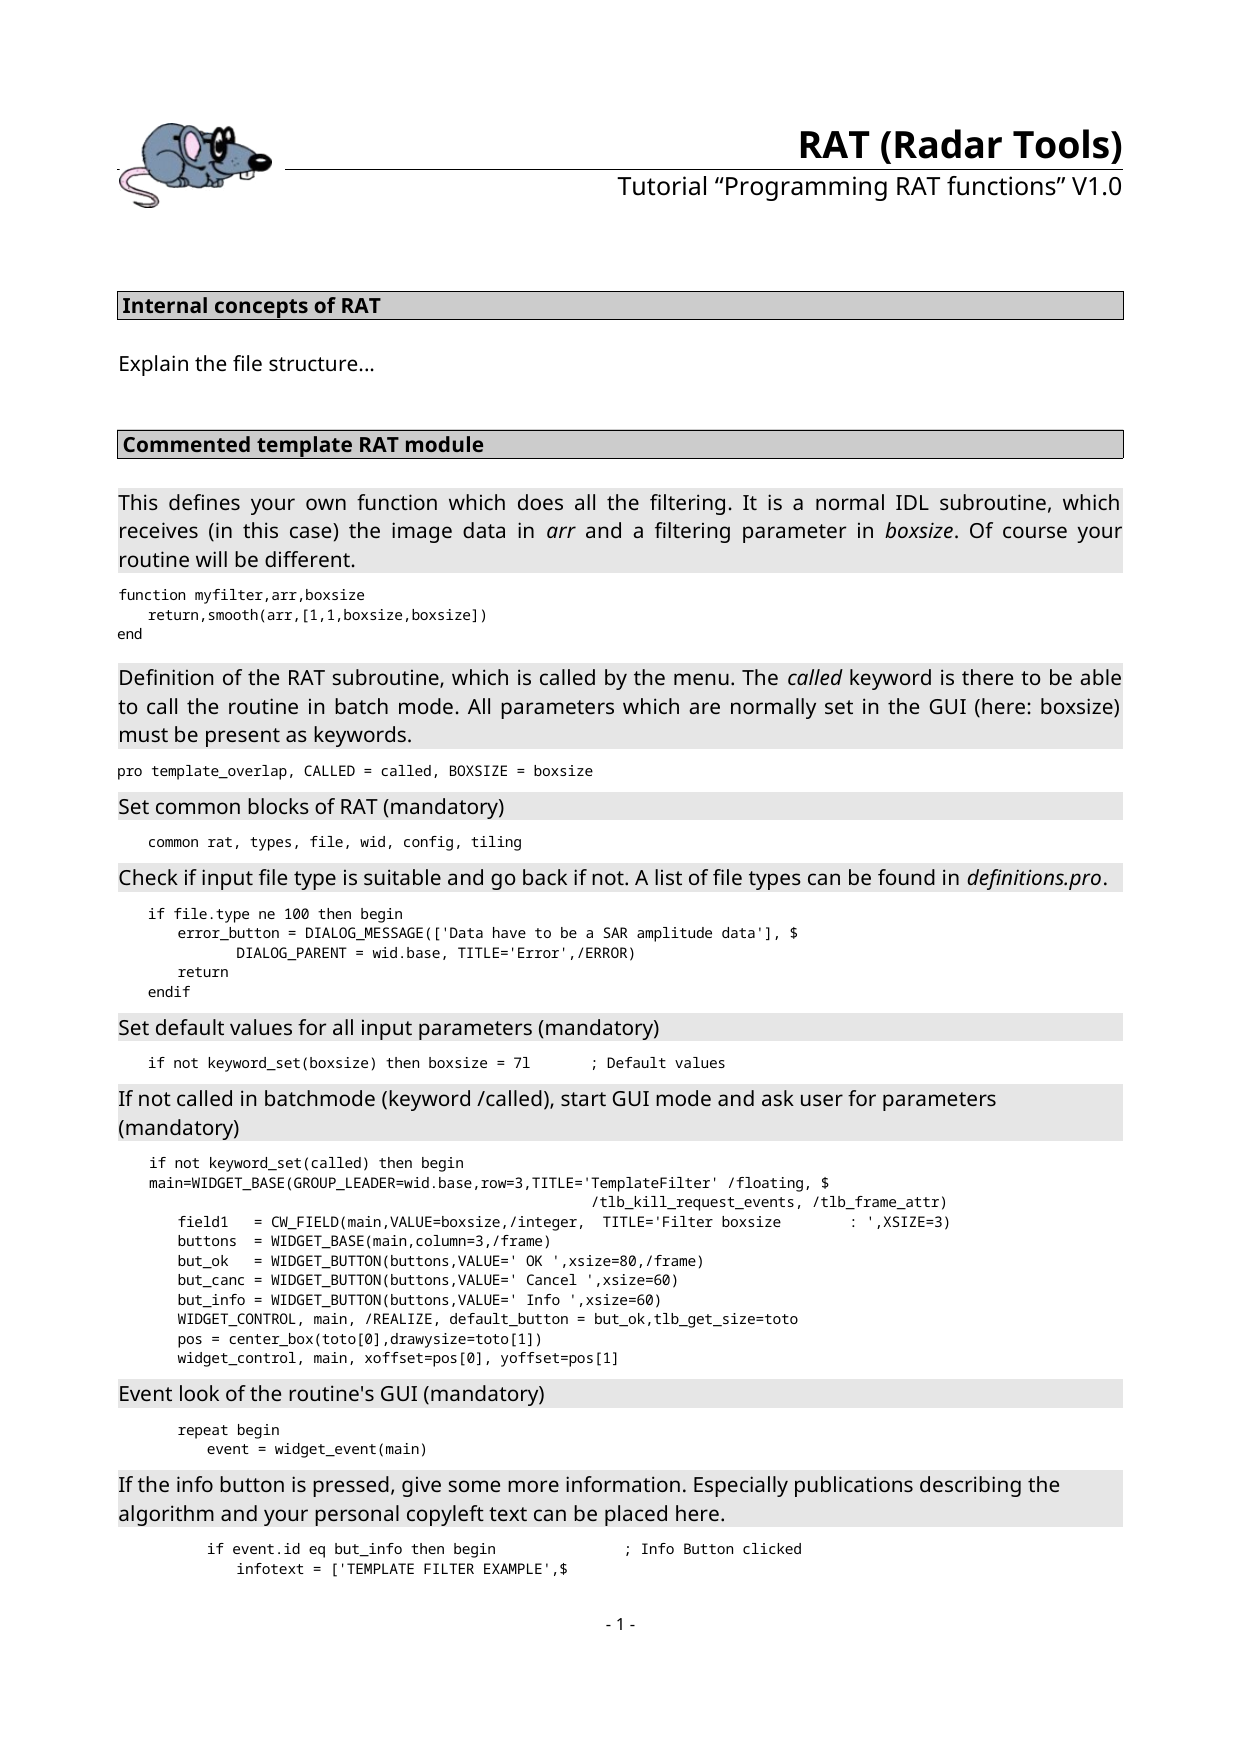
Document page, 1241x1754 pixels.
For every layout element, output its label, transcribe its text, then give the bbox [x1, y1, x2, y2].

text This defines your own function which does all the filtering. It is a normal IDL subroutine, which receives (in this case) the image data in arr and a filtering parameter in boxsize. Of course your routine will be different. [118, 488, 1123, 573]
text return [117, 962, 1123, 982]
text if not keyword_set(boxsize) then boxsize = 7l ; Default values [117, 1053, 1123, 1073]
text Definition of the RAT subroutine, which is called by the menu. The called keyword is there to be able to call the routine in batch mode. All parameters which are normally set in the GUI (here: boxsize) must be present as keywords. [118, 663, 1123, 749]
picture [119, 123, 272, 208]
text pro template_overlap, CALLED = called, BOXSIZE = boxsize [117, 761, 1123, 780]
text end [117, 624, 1123, 644]
text if file.type ne 100 then begin [117, 904, 1123, 923]
text event = widget_event(main) [117, 1439, 1123, 1458]
text widget_control, main, xoffset=pos[0], yoffset=pos[1] [117, 1348, 1123, 1367]
text DIALOG_PARENT = wid.base, TITLE='Error',/ERROR) [117, 943, 1123, 962]
text If the info button is pressed, give some more information. Especially publications describing the algorithm and your personal copyleft text can be placed here. [118, 1470, 1123, 1527]
text Set common blocks of RAT (mandatory) [118, 792, 1123, 820]
text return,smooth(arr,[1,1,boxsize,boxsize]) [117, 605, 1123, 624]
text Internal concepts of RAT [118, 292, 1123, 319]
text repeat begin [117, 1419, 1123, 1439]
text Set default values for all input parameters (mandatory) [118, 1013, 1123, 1041]
text but_info = WIDGET_BUTTON(buttons,VALUE=' Info ',xsize=60) [117, 1289, 1123, 1309]
text buttons = WIDGET_BASE(main,column=3,/frame) [117, 1231, 1123, 1251]
text if not keyword_set(called) then begin main=WIDGET_BASE(GROUP_LEADER=wid.base,row=3,TITLE='TemplateFilter' /floating, $ /tlb_kill_request_events, /tlb_frame_attr) [118, 1153, 1123, 1212]
text error_button = DIALOG_MESSAGE(['Data have to be a SAR amplitude data'], $ [117, 923, 1123, 943]
text Explain the file structure... [118, 349, 1123, 377]
text but_ok = WIDGET_BUTTON(buttons,VALUE=' OK ',xsize=80,/frame) [117, 1251, 1123, 1270]
text endif [117, 982, 1123, 1001]
text pos = center_box(toto[0],drawysize=toto[1]) [117, 1328, 1123, 1348]
text if event.id eq but_info then begin ; Info Button clicked [117, 1539, 1123, 1559]
text RAT (Radar Tools) [117, 118, 1123, 169]
text field1 = CW_FIELD(main,VALUE=boxsize,/integer, TITLE='Filter boxsize : ',XSIZE=3) [117, 1212, 1123, 1231]
text If not called in batchmode (keyword /called), start GUI mode and ask user for parameters (mandatory) [118, 1084, 1123, 1141]
text common rat, types, file, wid, config, tiling [117, 832, 1123, 852]
text WIDGET_CONTROL, main, /REALIZE, default_button = but_ok,tlb_get_size=toto [117, 1309, 1123, 1328]
text Check if input file type is suitable and go back if not. A list of file types can be found in definitions.pro. [118, 863, 1123, 892]
text infotext = ['TEMPLATE FILTER EXAMPLE',$ [117, 1559, 1123, 1578]
text Event look of the routine's GUI (mandatory) [118, 1379, 1123, 1408]
text Commented template RAT module [118, 431, 1123, 458]
text but_canc = WIDGET_BUTTON(buttons,VALUE=' Cancel ',xsize=60) [117, 1270, 1123, 1289]
text function myfilter,arr,boxsize [118, 585, 1123, 605]
text Tutorial “Programming RAT functions” V1.0 [285, 170, 1123, 203]
